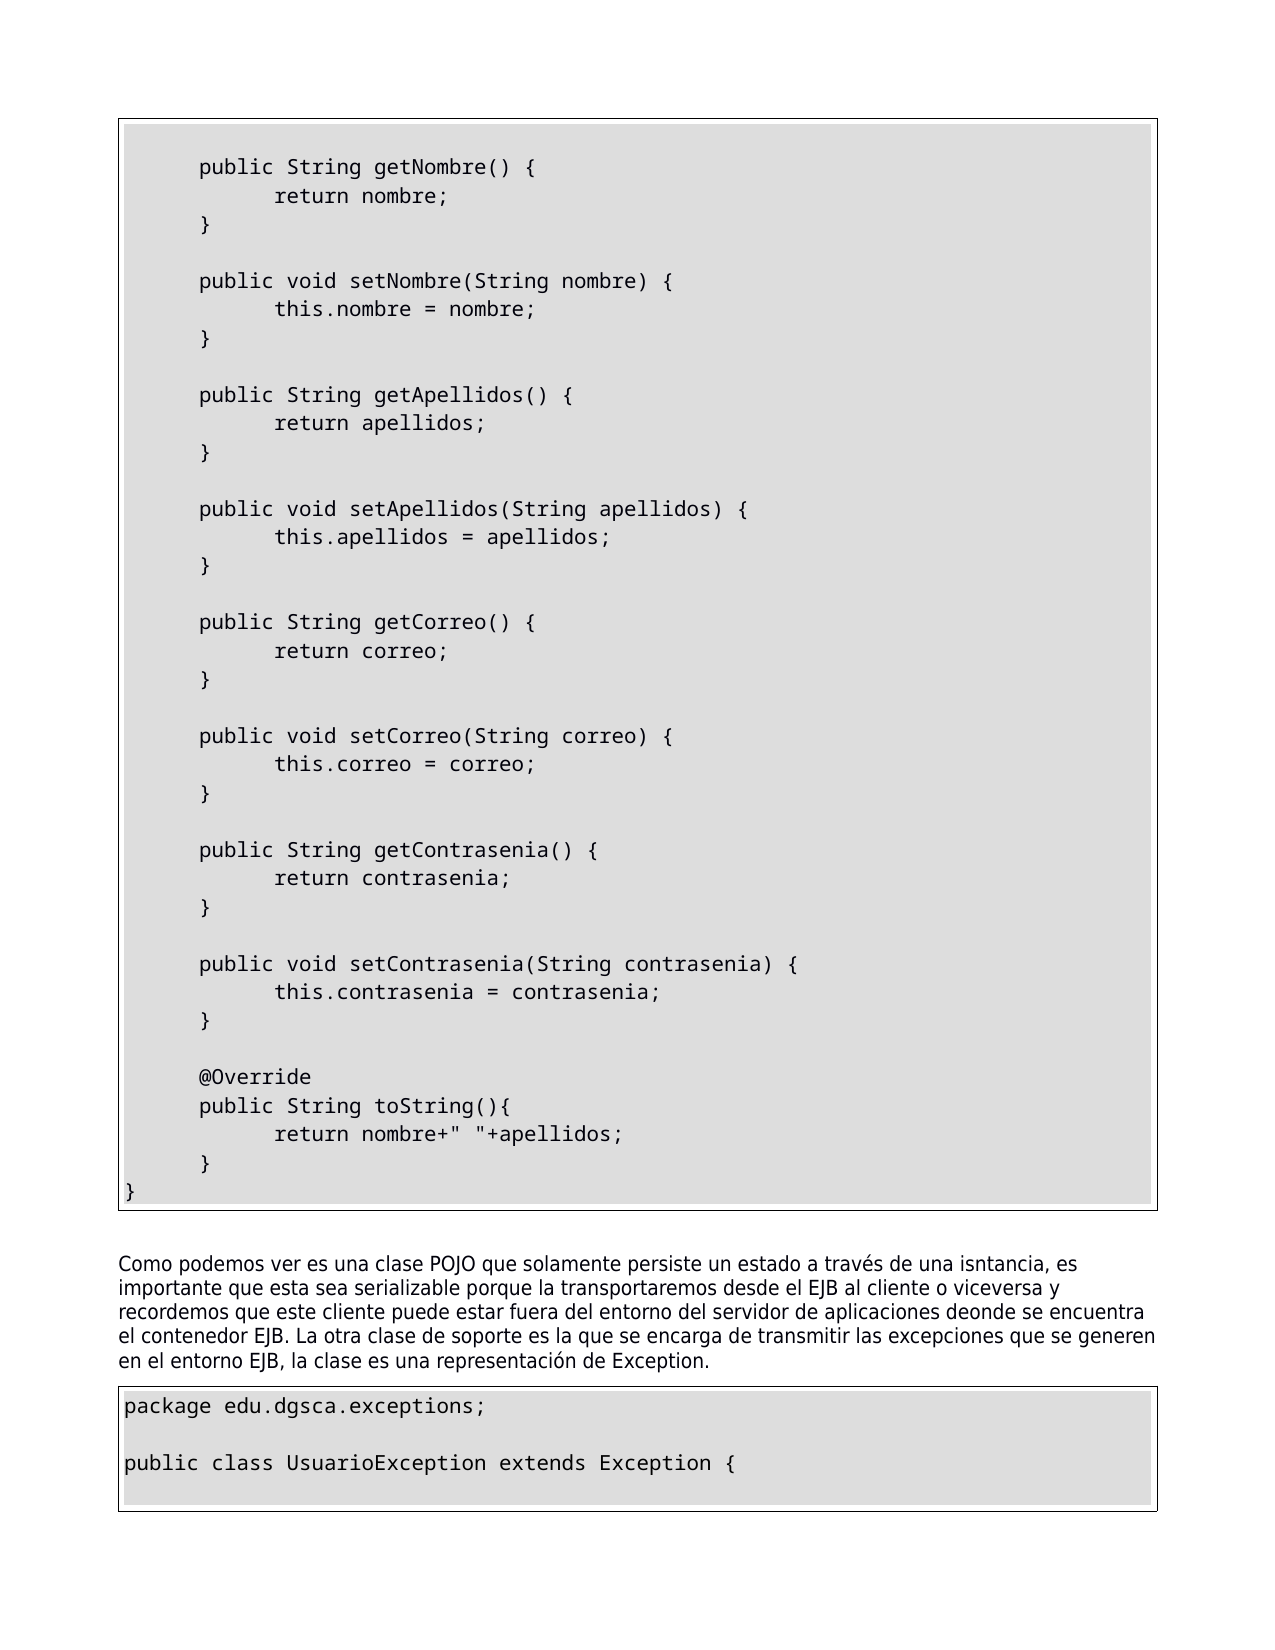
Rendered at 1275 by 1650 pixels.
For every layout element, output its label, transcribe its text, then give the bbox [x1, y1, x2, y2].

table_header package edu.dgsca.exceptions; public class UsuarioException extends Exception { [119, 1387, 1157, 1511]
table_header public String getNombre() { return nombre; } public void setNombre(String nombre) { this.nombre = nombre; } public String getApellidos() { return apellidos; } public void setApellidos(String apellidos) { this.apellidos = apellidos; } public String getCorreo() { return correo; } public void setCorreo(String correo) { this.correo = correo; } public String getContrasenia() { return contrasenia; } public void setContrasenia(String contrasenia) { this.contrasenia = contrasenia; } @Override public String toString(){ return nombre+" "+apellidos; } } [119, 119, 1157, 1210]
text Como podemos ver es una clase POJO que solamente persiste un estado a través de una isntancia, es importante que esta sea serializable porque la transportaremos desde el EJB al cliente o viceversa y recordemos que este cliente puede estar fuera del entorno del servidor de aplicaciones deonde se encuentra el contenedor EJB. La otra clase de soporte es la que se encarga de transmitir las excepciones que se generen en el entorno EJB, la clase es una representación de Exception. [118, 1252, 1157, 1373]
